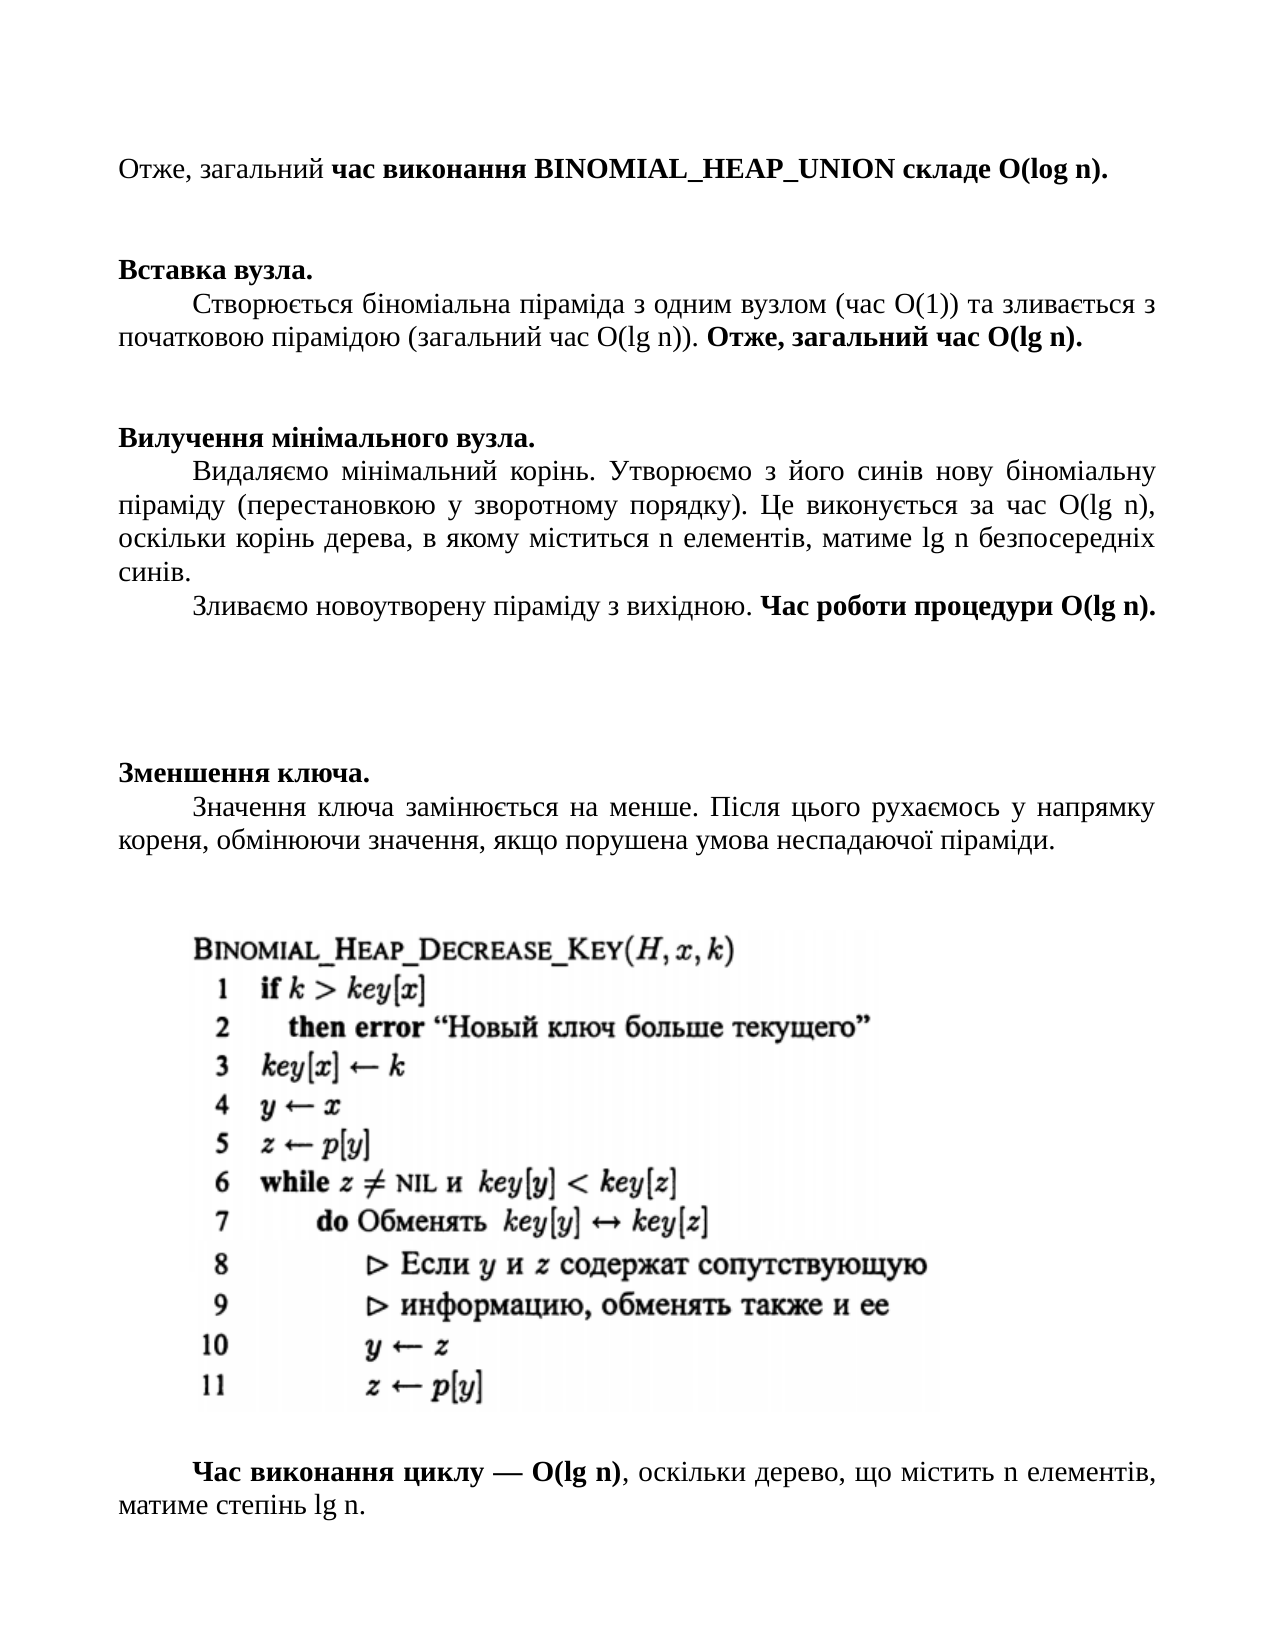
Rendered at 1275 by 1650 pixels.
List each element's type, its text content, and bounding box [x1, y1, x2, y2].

text Зливаємо новоутворену піраміду з вихідною. Час роботи процедури Ο(lg n). [118, 588, 1157, 621]
text Видаляємо мінімальний корінь. Утворюємо з його синів нову біноміальну піраміду (перестановкою у зворотному порядку). Це виконується за час O(lg n), оскільки корінь дерева, в якому міститься n елементів, матиме lg n безпосередніх синів. [118, 453, 1157, 588]
text Зменшення ключа. [118, 755, 1157, 789]
text Вилучення мінімального вузла. [118, 420, 1157, 453]
text Отже, загальний час виконання BINOMIAL_HEAP_UNION складе О(log n). [118, 152, 1157, 185]
text Значення ключа замінюється на менше. Після цього рухаємось у напрямку кореня, обмінюючи значення, якщо порушена умова неспадаючої піраміди. [118, 789, 1157, 856]
text Вставка вузла. [118, 252, 1157, 286]
picture [118, 922, 1157, 1421]
text Час виконання циклу — О(lg n), оскільки дерево, що містить n елементів, матиме степінь lg n. [118, 1454, 1157, 1521]
text Створюється біноміальна піраміда з одним вузлом (час Ο(1)) та зливається з початковою пірамідою (загальний час Ο(lg n)). Отже, загальний час О(lg n). [118, 286, 1157, 353]
